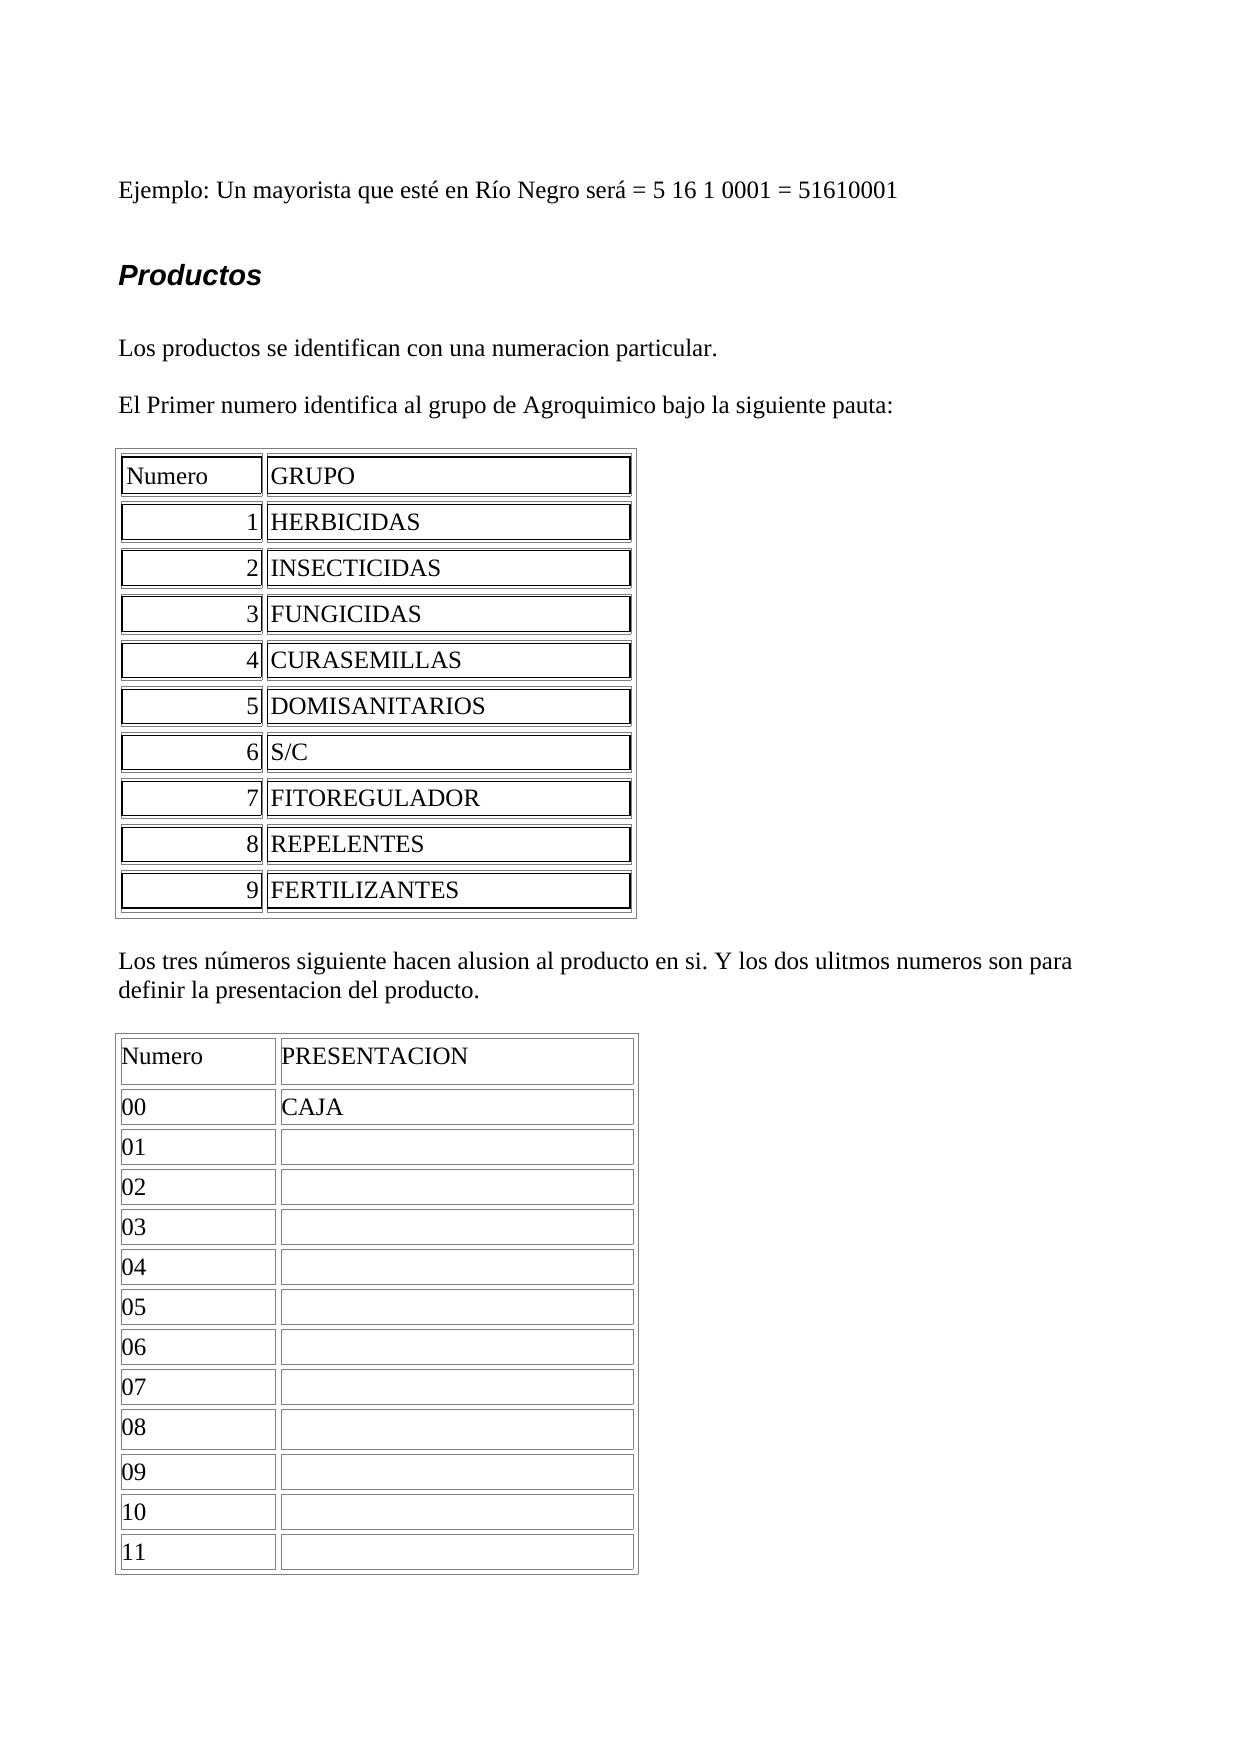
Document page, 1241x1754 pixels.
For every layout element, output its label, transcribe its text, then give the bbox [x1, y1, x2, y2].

table_cell DOMISANITARIOS [264, 680, 634, 726]
table_cell INSECTICIDAS [264, 542, 634, 588]
table_cell [278, 1404, 635, 1449]
subtitle Productos [118, 258, 1122, 292]
table_cell REPELENTES [264, 818, 634, 864]
text Ejemplo: Un mayorista que esté en Río Negro será = 5 16 1 0001 = 51610001 [118, 176, 1122, 204]
table_cell FUNGICIDAS [264, 588, 634, 634]
table_cell [282, 1455, 633, 1489]
table_cell [282, 1535, 633, 1569]
table_cell HERBICIDAS [264, 496, 634, 542]
table_cell [282, 1130, 633, 1164]
table_cell [282, 1250, 633, 1284]
table_cell [282, 1370, 633, 1404]
table_cell [278, 1164, 635, 1204]
table_header Numero [118, 449, 264, 496]
table_cell [282, 1290, 633, 1324]
table_cell 10 [118, 1489, 278, 1529]
table_cell [278, 1449, 635, 1489]
table_cell 2 [118, 542, 264, 588]
table_cell 3 [118, 588, 264, 634]
table_cell S/C [264, 726, 634, 772]
table_cell CURASEMILLAS [264, 634, 634, 680]
table_cell 5 [118, 680, 264, 726]
table_cell 07 [118, 1364, 278, 1404]
table_cell [282, 1495, 633, 1529]
text El Primer numero identifica al grupo de Agroquimico bajo la siguiente pauta: [118, 390, 1122, 419]
table_cell [282, 1210, 633, 1244]
table_cell 7 [118, 772, 264, 818]
table_cell 04 [118, 1244, 278, 1284]
table_cell 9 [118, 864, 264, 912]
table_cell [278, 1364, 635, 1404]
table_header PRESENTACION [278, 1034, 635, 1084]
table_cell 06 [118, 1324, 278, 1364]
table_cell 01 [118, 1124, 278, 1164]
table_cell 8 [118, 818, 264, 864]
table_cell 6 [118, 726, 264, 772]
table_cell [278, 1489, 635, 1529]
table_cell [282, 1170, 633, 1204]
table_cell 1 [118, 496, 264, 542]
table_cell [278, 1284, 635, 1324]
table_cell 03 [118, 1204, 278, 1244]
table_cell [278, 1124, 635, 1164]
table_cell [282, 1330, 633, 1364]
table_cell [278, 1324, 635, 1364]
table_cell CAJA [278, 1084, 635, 1124]
table_cell 02 [118, 1164, 278, 1204]
table_cell 05 [118, 1284, 278, 1324]
table_cell [278, 1529, 635, 1569]
table_cell 09 [118, 1449, 278, 1489]
table_cell 4 [118, 634, 264, 680]
table_cell 00 [118, 1084, 278, 1124]
table_cell 11 [118, 1529, 278, 1569]
table_cell [278, 1244, 635, 1284]
table_cell 08 [118, 1404, 278, 1449]
table_header Numero [118, 1034, 278, 1084]
table_cell [278, 1204, 635, 1244]
text Los productos se identifican con una numeracion particular. [118, 333, 1122, 362]
text Los tres números siguiente hacen alusion al producto en si. Y los dos ulitmos numeros son para definir la presentacion del producto. [118, 946, 1122, 1004]
table_cell [282, 1410, 633, 1449]
table_header GRUPO [264, 449, 634, 496]
table_cell FITOREGULADOR [264, 772, 634, 818]
table_cell FERTILIZANTES [264, 864, 634, 912]
